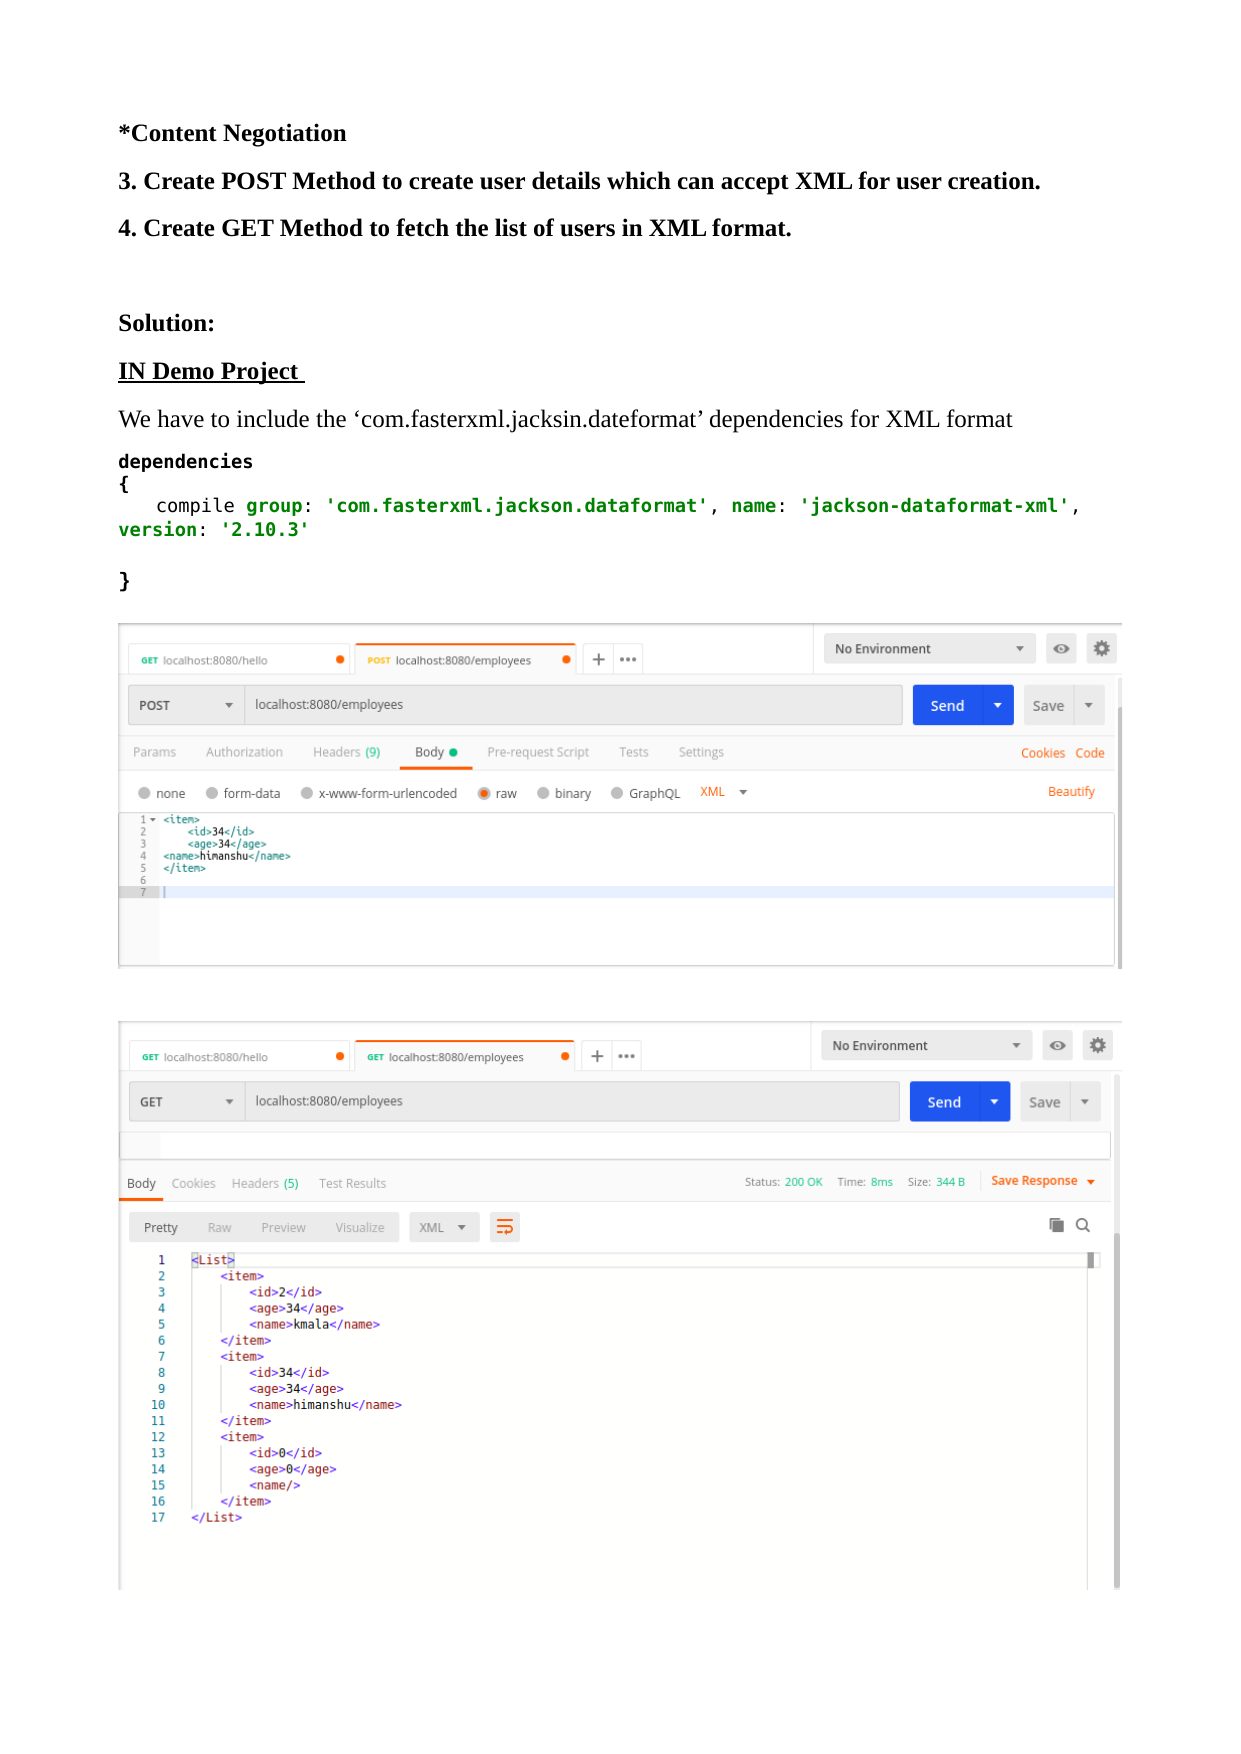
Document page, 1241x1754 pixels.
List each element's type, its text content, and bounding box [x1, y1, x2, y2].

picture [118, 1021, 1123, 1590]
text Solution: [118, 308, 1122, 337]
text 3. Create POST Method to create user details which can accept XML for user creation. [118, 166, 1122, 194]
text 4. Create GET Method to fetch the list of users in XML format. [118, 213, 1122, 242]
text } [118, 570, 1122, 594]
text { [118, 473, 1122, 495]
text IN Demo Project [118, 356, 1122, 385]
text dependencies [118, 451, 1122, 473]
text compile group: 'com.fasterxml.jackson.dataformat', name: 'jackson-dataformat-xml', version: '2.10.3' [118, 495, 1122, 541]
text *Content Negotiation [118, 118, 1122, 147]
picture [118, 623, 1123, 969]
text We have to include the ‘com.fasterxml.jacksin.dateformat’ dependencies for XML format [118, 404, 1122, 432]
